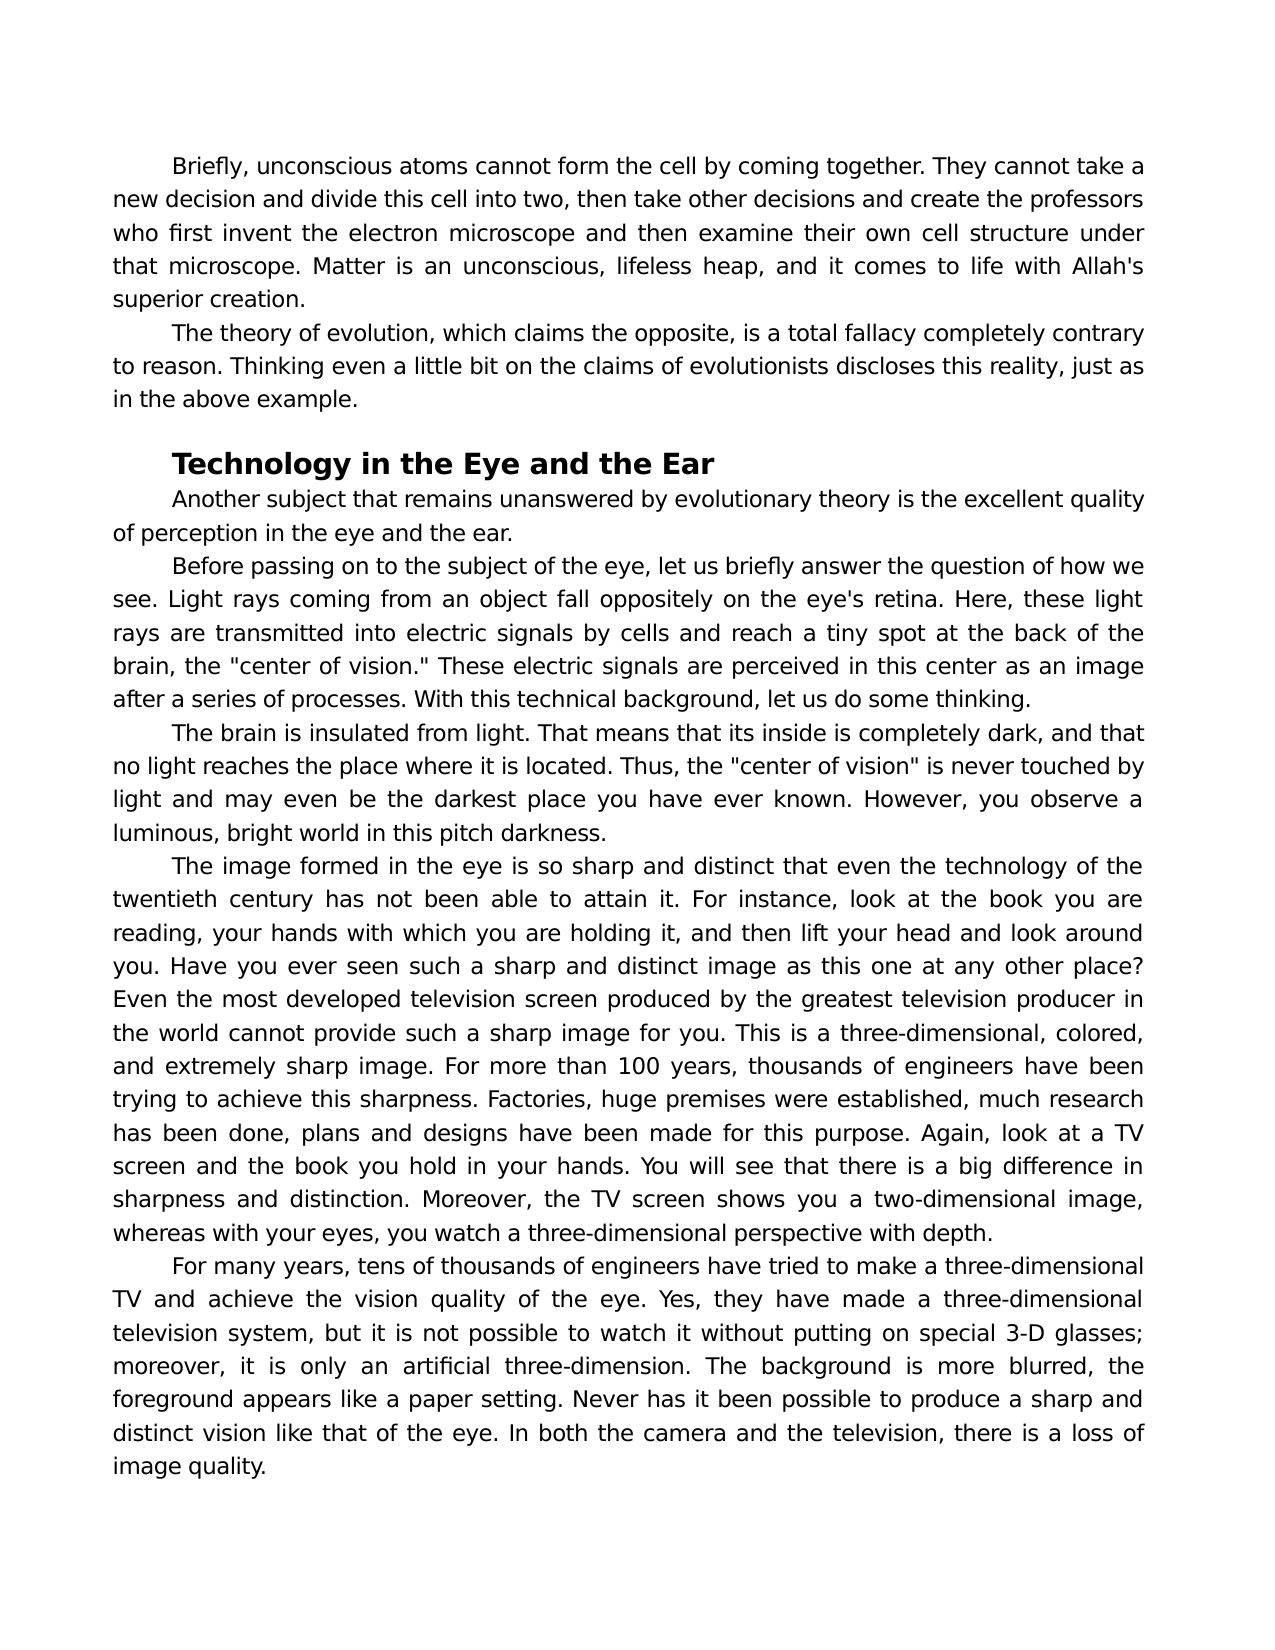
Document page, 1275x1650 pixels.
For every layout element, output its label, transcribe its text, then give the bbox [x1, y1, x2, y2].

text The image formed in the eye is so sharp and distinct that even the technology of the twentieth century has not been able to attain it. For instance, look at the book you are reading, your hands with which you are holding it, and then lift your head and look around you. Have you ever seen such a sharp and distinct image as this one at any other place? Even the most developed television screen produced by the greatest television producer in the world cannot provide such a sharp image for you. This is a three-dimensional, colored, and extremely sharp image. For more than 100 years, thousands of engineers have been trying to achieve this sharpness. Factories, huge premises were established, much research has been done, plans and designs have been made for this purpose. Again, look at a TV screen and the book you hold in your hands. You will see that there is a big difference in sharpness and distinction. Moreover, the TV screen shows you a two-dimensional image, whereas with your eyes, you watch a three-dimensional perspective with depth. [112, 848, 1145, 1248]
text Technology in the Eye and the Ear [112, 448, 1145, 481]
text Briefly, unconscious atoms cannot form the cell by coming together. They cannot take a new decision and divide this cell into two, then take other decisions and create the professors who first invent the electron microscope and then examine their own cell structure under that microscope. Matter is an unconscious, lifeless heap, and it comes to life with Allah's superior creation. [112, 148, 1145, 314]
text The theory of evolution, which claims the opposite, is a total fallacy completely contrary to reason. Thinking even a little bit on the claims of evolutionists discloses this reality, just as in the above example. [112, 314, 1145, 414]
text The brain is insulated from light. That means that its inside is completely dark, and that no light reaches the place where it is located. Thus, the "center of vision" is never touched by light and may even be the darkest place you have ever known. However, you observe a luminous, bright world in this pitch darkness. [112, 714, 1145, 848]
text Before passing on to the subject of the eye, let us briefly answer the question of how we see. Light rays coming from an object fall oppositely on the eye's retina. Here, these light rays are transmitted into electric signals by cells and reach a tiny spot at the back of the brain, the "center of vision." These electric signals are perceived in this center as an image after a series of processes. With this technical background, let us do some thinking. [112, 548, 1145, 714]
text For many years, tens of thousands of engineers have tried to make a three-dimensional TV and achieve the vision quality of the eye. Yes, they have made a three-dimensional television system, but it is not possible to watch it without putting on special 3-D glasses; moreover, it is only an artificial three-dimension. The background is more blurred, the foreground appears like a paper setting. Never has it been possible to produce a sharp and distinct vision like that of the eye. In both the camera and the television, there is a loss of image quality. [112, 1248, 1145, 1481]
text Another subject that remains unanswered by evolutionary theory is the excellent quality of perception in the eye and the ear. [112, 481, 1145, 548]
